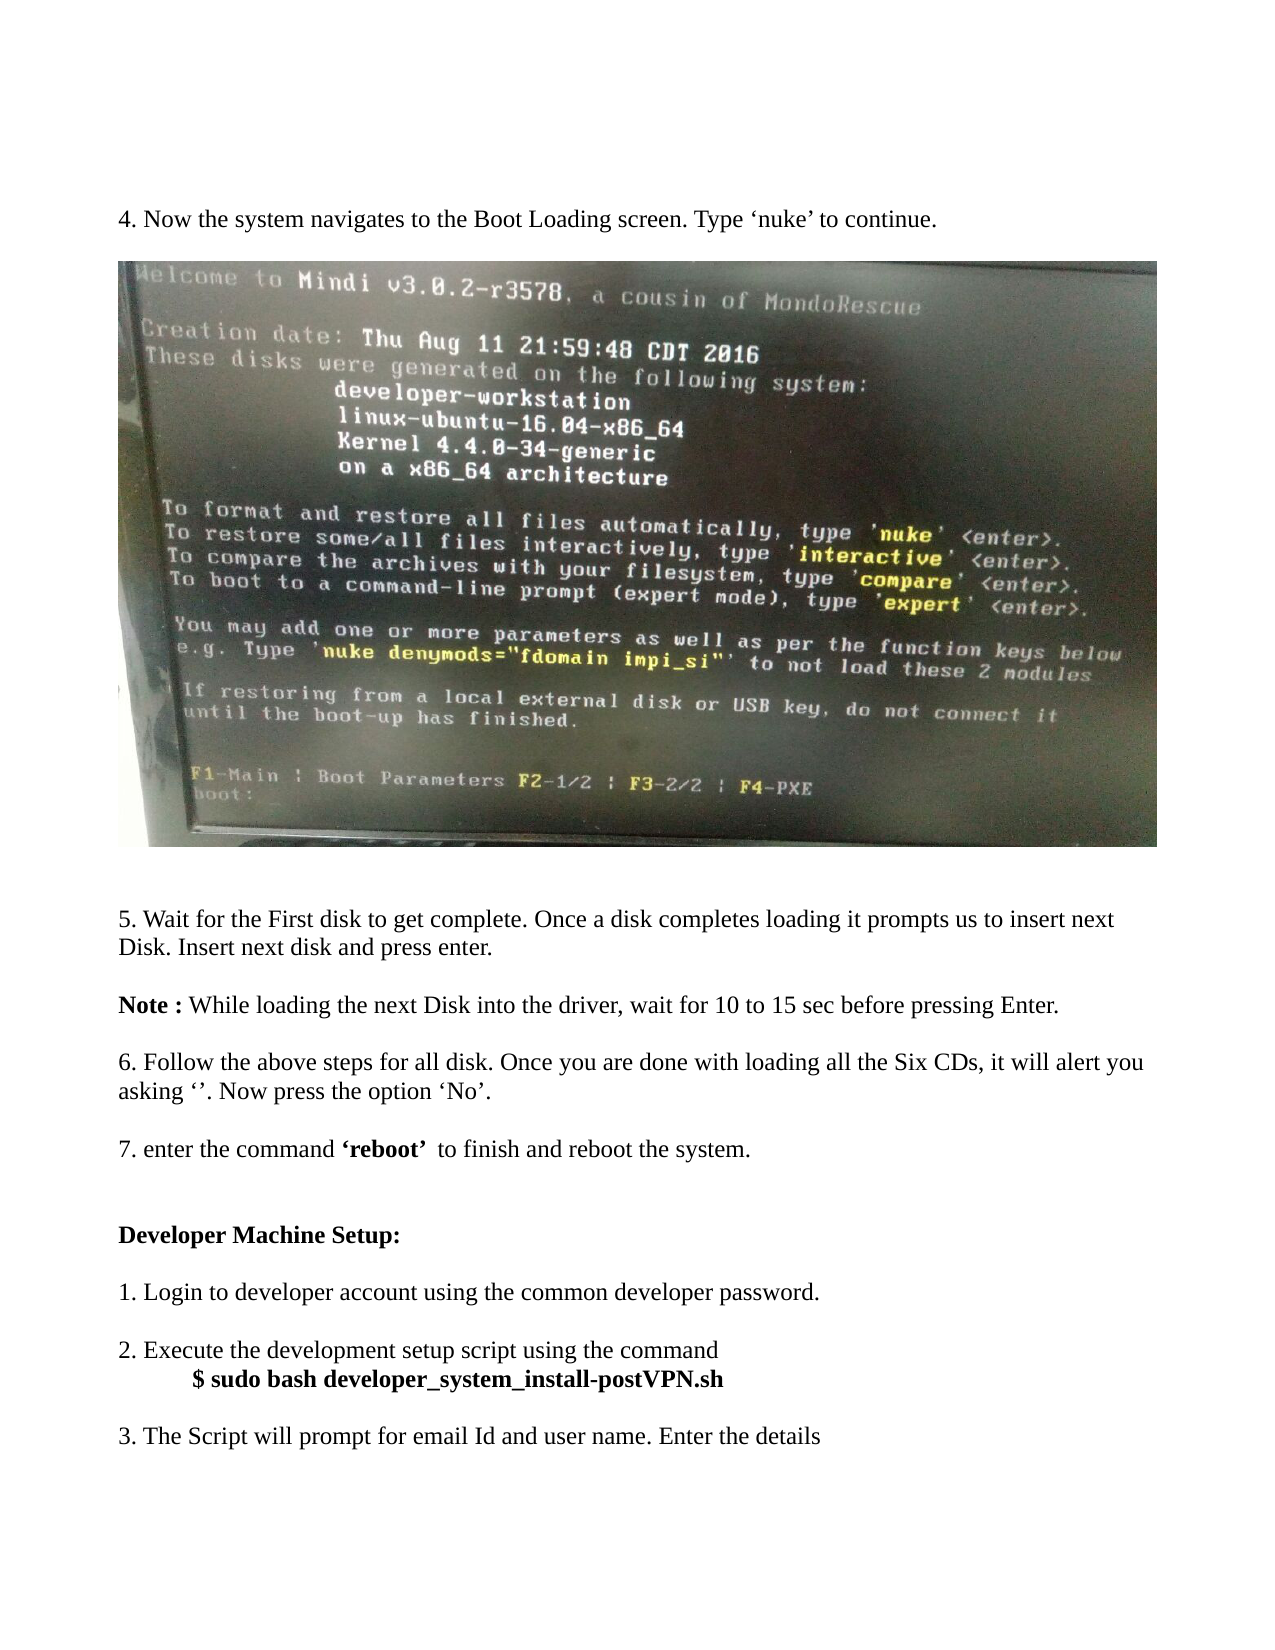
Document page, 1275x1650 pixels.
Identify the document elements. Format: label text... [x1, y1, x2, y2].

text 4. Now the system navigates to the Boot Loading screen. Type ‘nuke’ to continue. [118, 204, 1157, 233]
text 1. Login to developer account using the common developer password. [118, 1277, 1157, 1306]
text 5. Wait for the First disk to get complete. Once a disk completes loading it prompts us to insert next Disk. Insert next disk and press enter. [118, 904, 1157, 961]
text 6. Follow the above steps for all disk. Once you are done with loading all the Six CDs, it will alert you asking ‘’. Now press the option ‘No’. [118, 1047, 1157, 1105]
text Developer Machine Setup: [118, 1220, 1157, 1249]
text 3. The Script will prompt for email Id and user name. Enter the details [118, 1421, 1157, 1450]
picture [118, 261, 1157, 847]
text $ sudo bash developer_system_install-postVPN.sh [118, 1364, 1157, 1392]
text 2. Execute the development setup script using the command [118, 1335, 1157, 1364]
text 7. enter the command ‘reboot’ to finish and reboot the system. [118, 1134, 1157, 1162]
text Note : While loading the next Disk into the driver, wait for 10 to 15 sec before pressing Enter. [118, 990, 1157, 1019]
